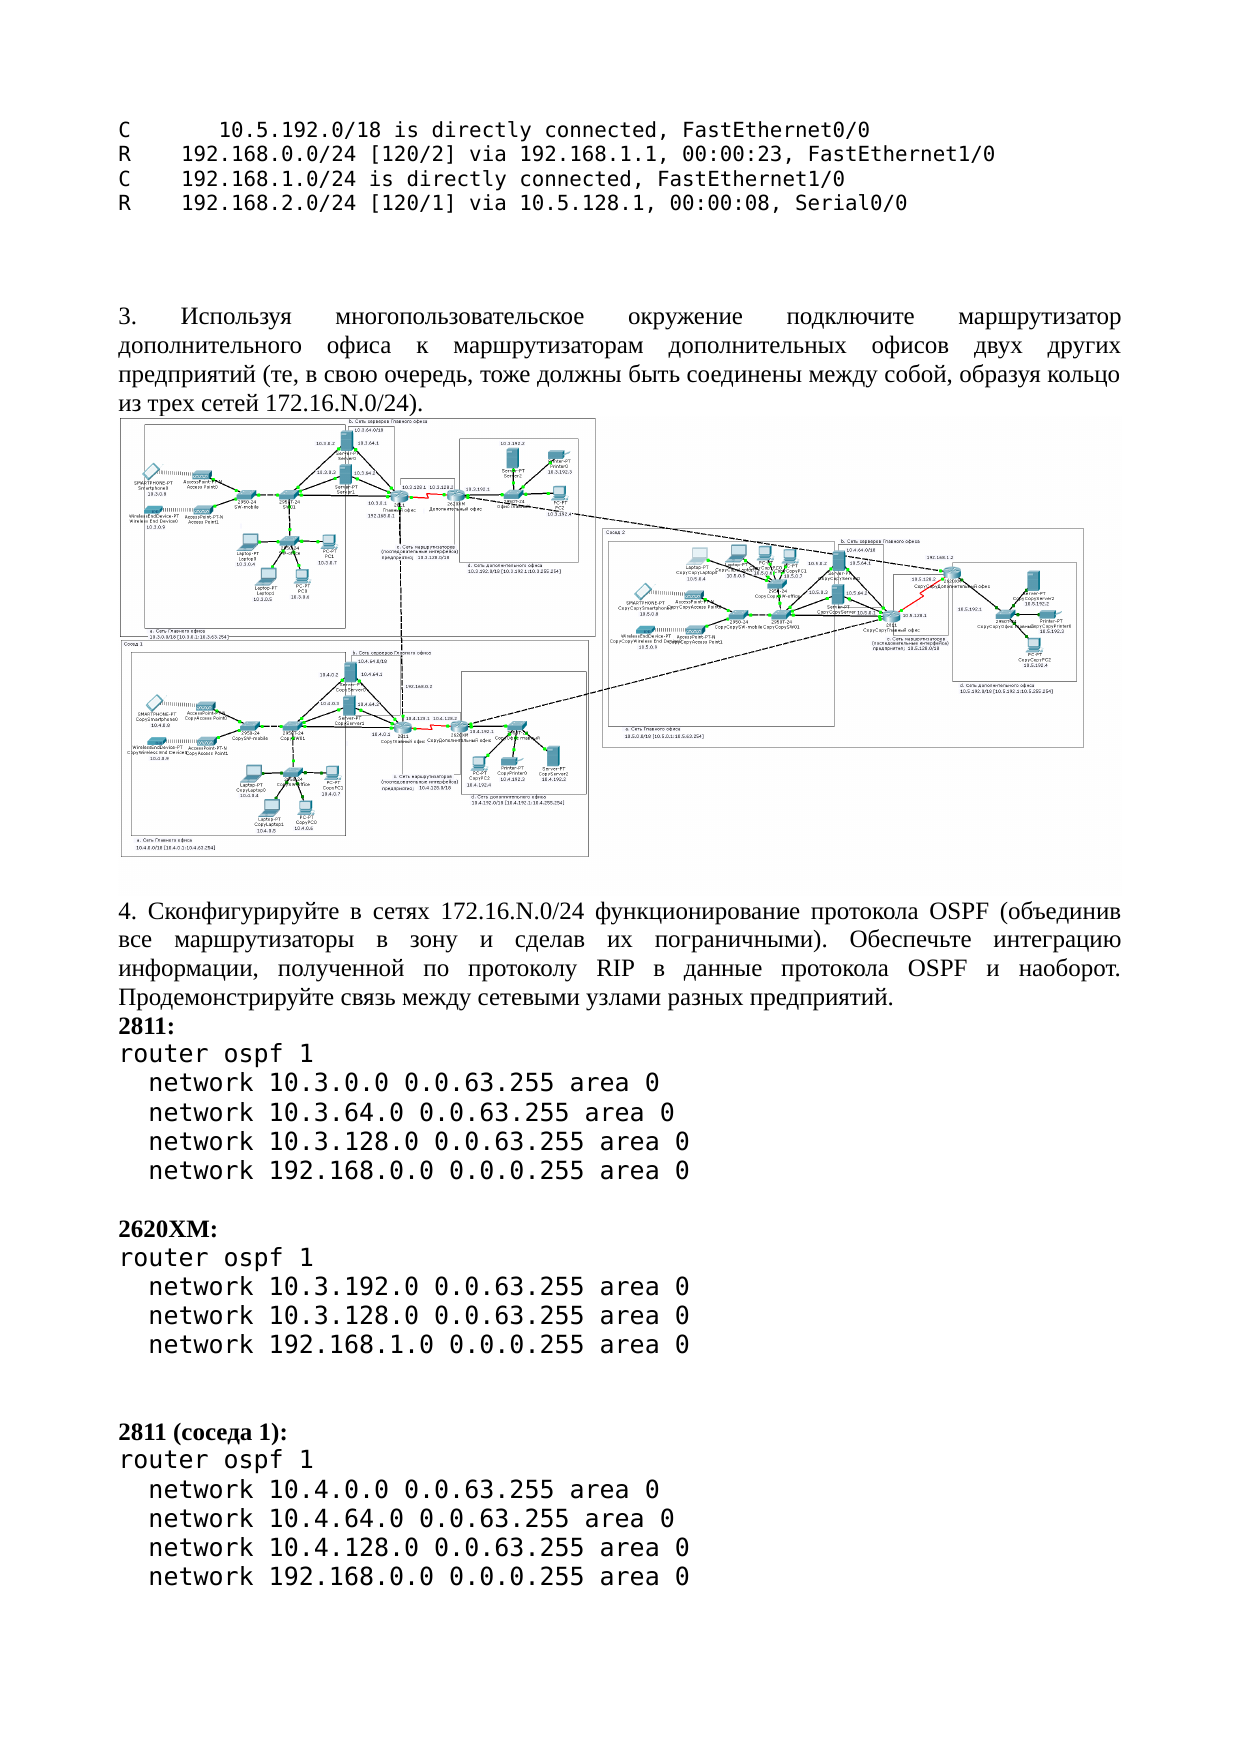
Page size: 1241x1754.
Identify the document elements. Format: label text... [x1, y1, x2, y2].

text network 10.3.64.0 0.0.63.255 area 0 [118, 1098, 1122, 1127]
text 2620XM: [118, 1214, 1122, 1243]
text network 10.3.0.0 0.0.63.255 area 0 [118, 1069, 1122, 1098]
text network 10.3.192.0 0.0.63.255 area 0 [118, 1272, 1122, 1301]
text network 192.168.0.0 0.0.0.255 area 0 [118, 1156, 1122, 1185]
picture [118, 416, 1123, 896]
text R 192.168.0.0/24 [120/2] via 192.168.1.1, 00:00:23, FastEthernet1/0 [118, 142, 1122, 167]
text router ospf 1 [118, 1243, 1122, 1272]
text network 192.168.1.0 0.0.0.255 area 0 [118, 1330, 1122, 1359]
text network 192.168.0.0 0.0.0.255 area 0 [118, 1562, 1122, 1592]
text network 10.4.0.0 0.0.63.255 area 0 [118, 1475, 1122, 1504]
text network 10.4.128.0 0.0.63.255 area 0 [118, 1533, 1122, 1562]
text network 10.3.128.0 0.0.63.255 area 0 [118, 1127, 1122, 1156]
text router ospf 1 [118, 1039, 1122, 1069]
text network 10.3.128.0 0.0.63.255 area 0 [118, 1301, 1122, 1330]
text R 192.168.2.0/24 [120/1] via 10.5.128.1, 00:00:08, Serial0/0 [118, 191, 1122, 215]
text 2811: [118, 1011, 1122, 1039]
text C 192.168.1.0/24 is directly connected, FastEthernet1/0 [118, 167, 1122, 191]
text network 10.4.64.0 0.0.63.255 area 0 [118, 1504, 1122, 1533]
text C 10.5.192.0/18 is directly connected, FastEthernet0/0 [118, 118, 1122, 142]
text router ospf 1 [118, 1446, 1122, 1475]
text 3. Используя многопользовательское окружение подключите маршрутизатор дополнительного офиса к маршрутизаторам дополнительных офисов двух других предприятий (те, в свою очередь, тоже должны быть соединены между собой, образуя кольцо из трех сетей 172.16.N.0/24). [118, 301, 1122, 416]
text 2811 (соседа 1): [118, 1417, 1122, 1446]
text 4. Сконфигурируйте в сетях 172.16.N.0/24 функционирование протокола OSPF (объединив все маршрутизаторы в зону и сделав их пограничными). Обеспечьте интеграцию информации, полученной по протоколу RIP в данные протокола OSPF и наоборот. Продемонстрируйте связь между сетевыми узлами разных предприятий. [118, 896, 1122, 1011]
